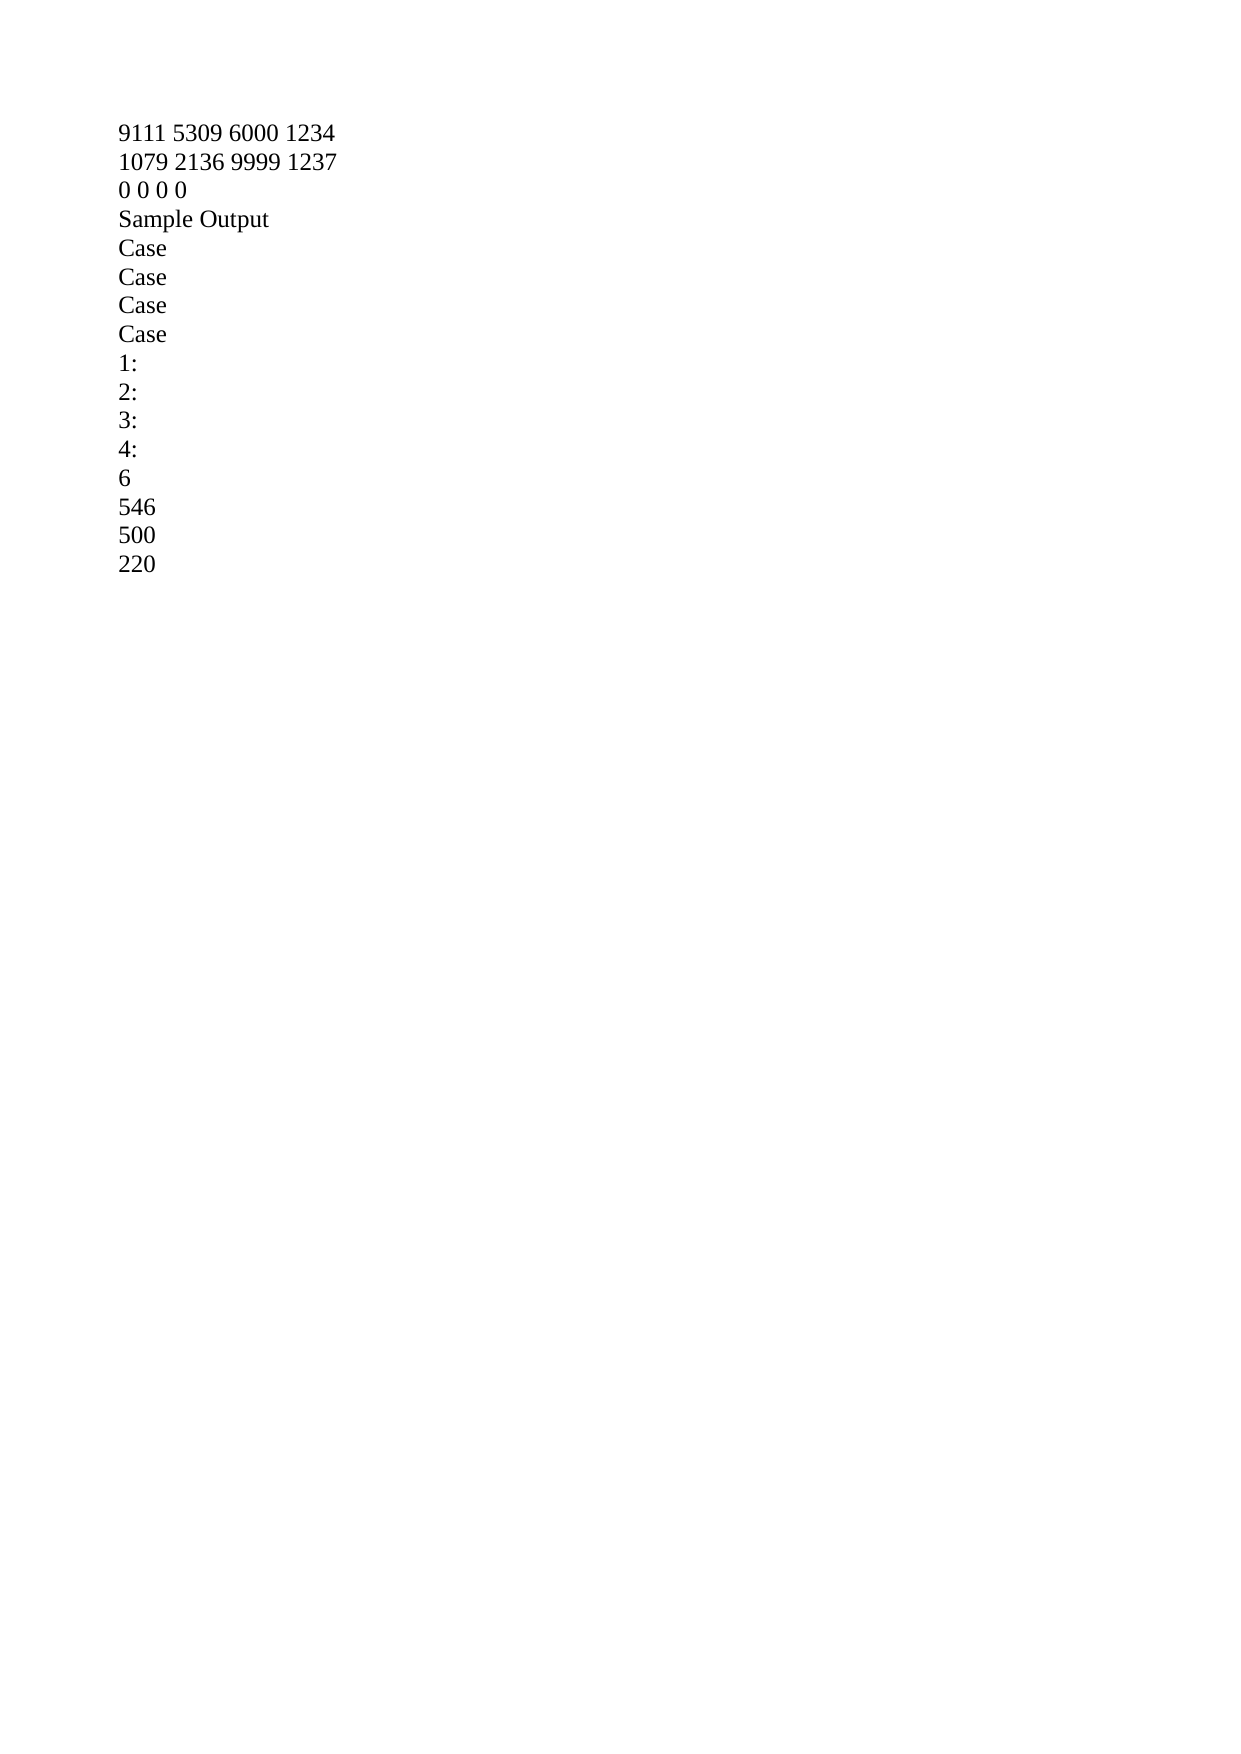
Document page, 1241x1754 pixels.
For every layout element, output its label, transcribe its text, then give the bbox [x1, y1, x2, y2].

text 220 [118, 549, 1122, 578]
text 0 0 0 0 [118, 176, 1122, 204]
text Case [118, 319, 1122, 348]
text 1: [118, 348, 1122, 377]
text 500 [118, 521, 1122, 549]
text Case [118, 233, 1122, 262]
text Sample Output [118, 204, 1122, 233]
text 9111 5309 6000 1234 [118, 118, 1122, 147]
text 6 [118, 463, 1122, 492]
text 546 [118, 492, 1122, 521]
text 4: [118, 434, 1122, 463]
text 1079 2136 9999 1237 [118, 147, 1122, 176]
text 3: [118, 406, 1122, 434]
text Case [118, 291, 1122, 319]
text Case [118, 262, 1122, 291]
text 2: [118, 377, 1122, 406]
